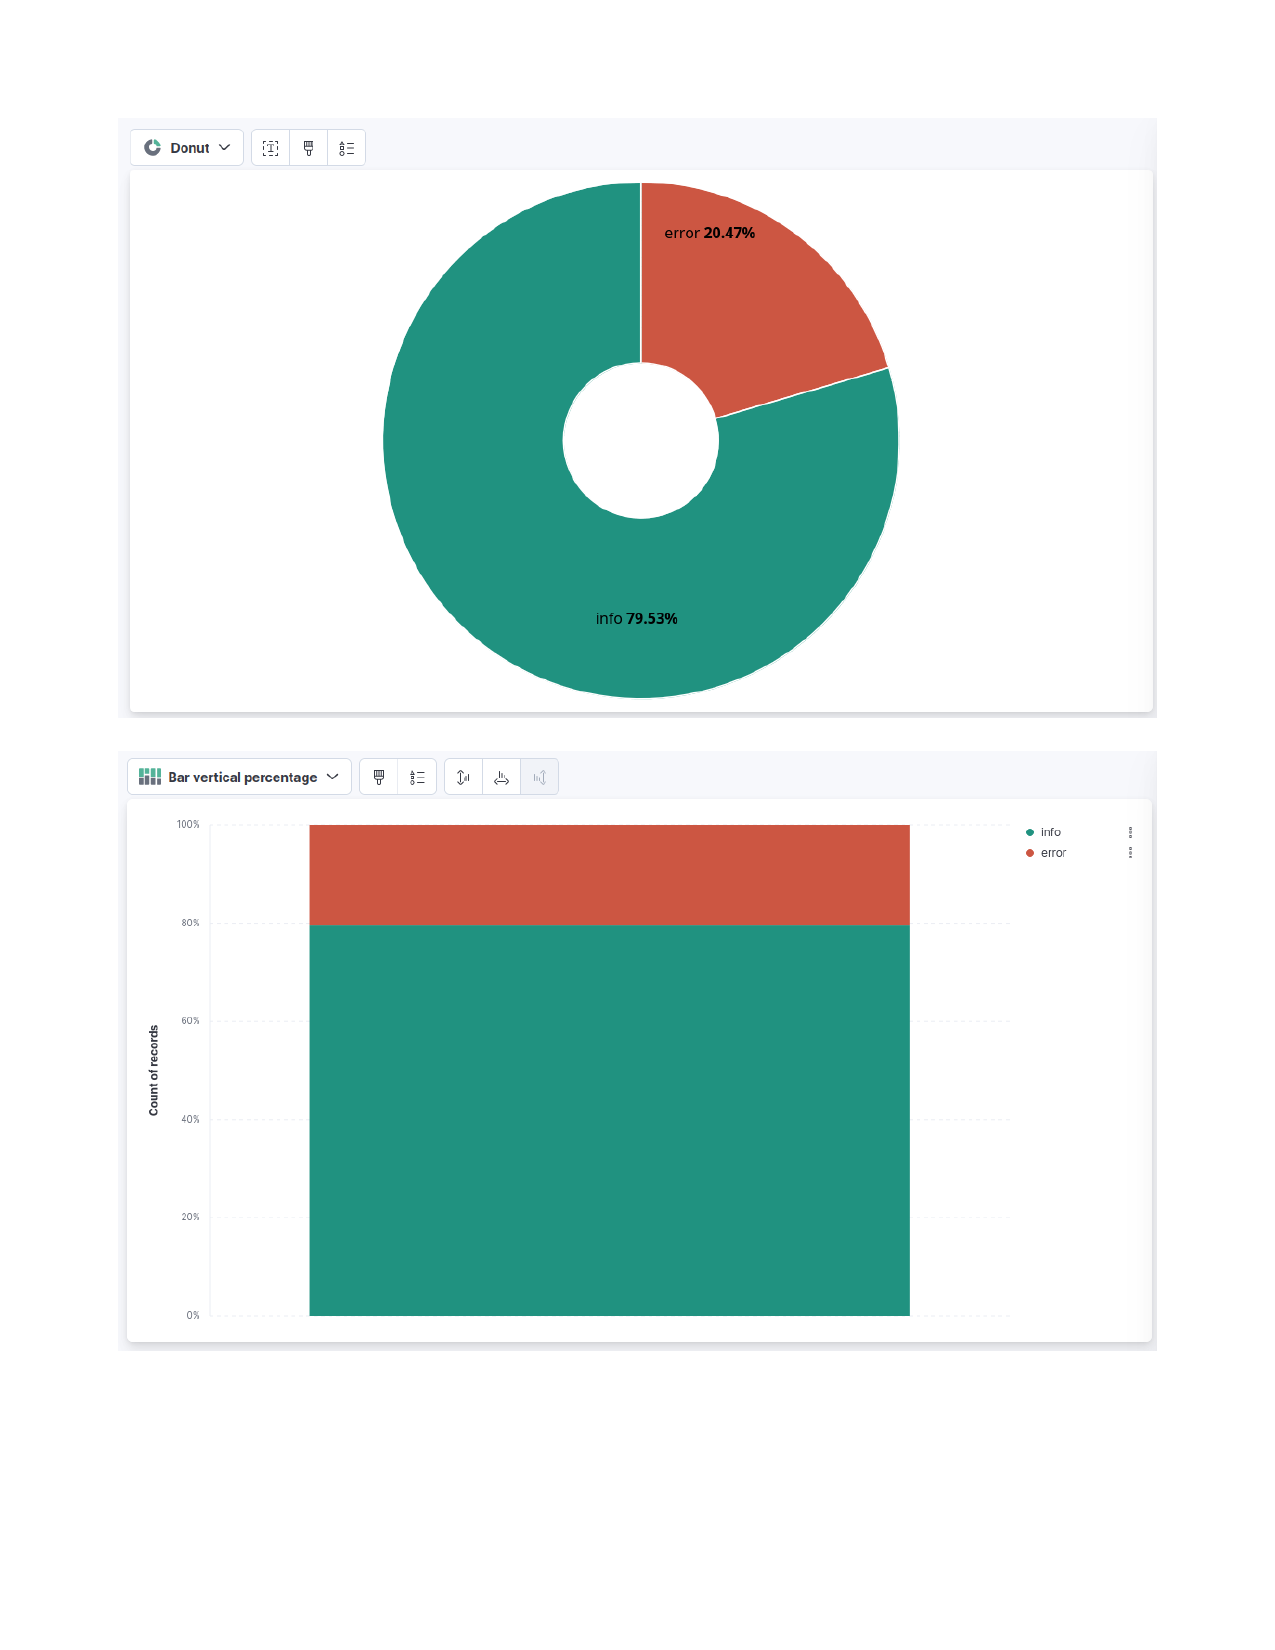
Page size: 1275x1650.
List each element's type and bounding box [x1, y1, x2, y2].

picture [118, 751, 1157, 1351]
picture [118, 118, 1157, 718]
